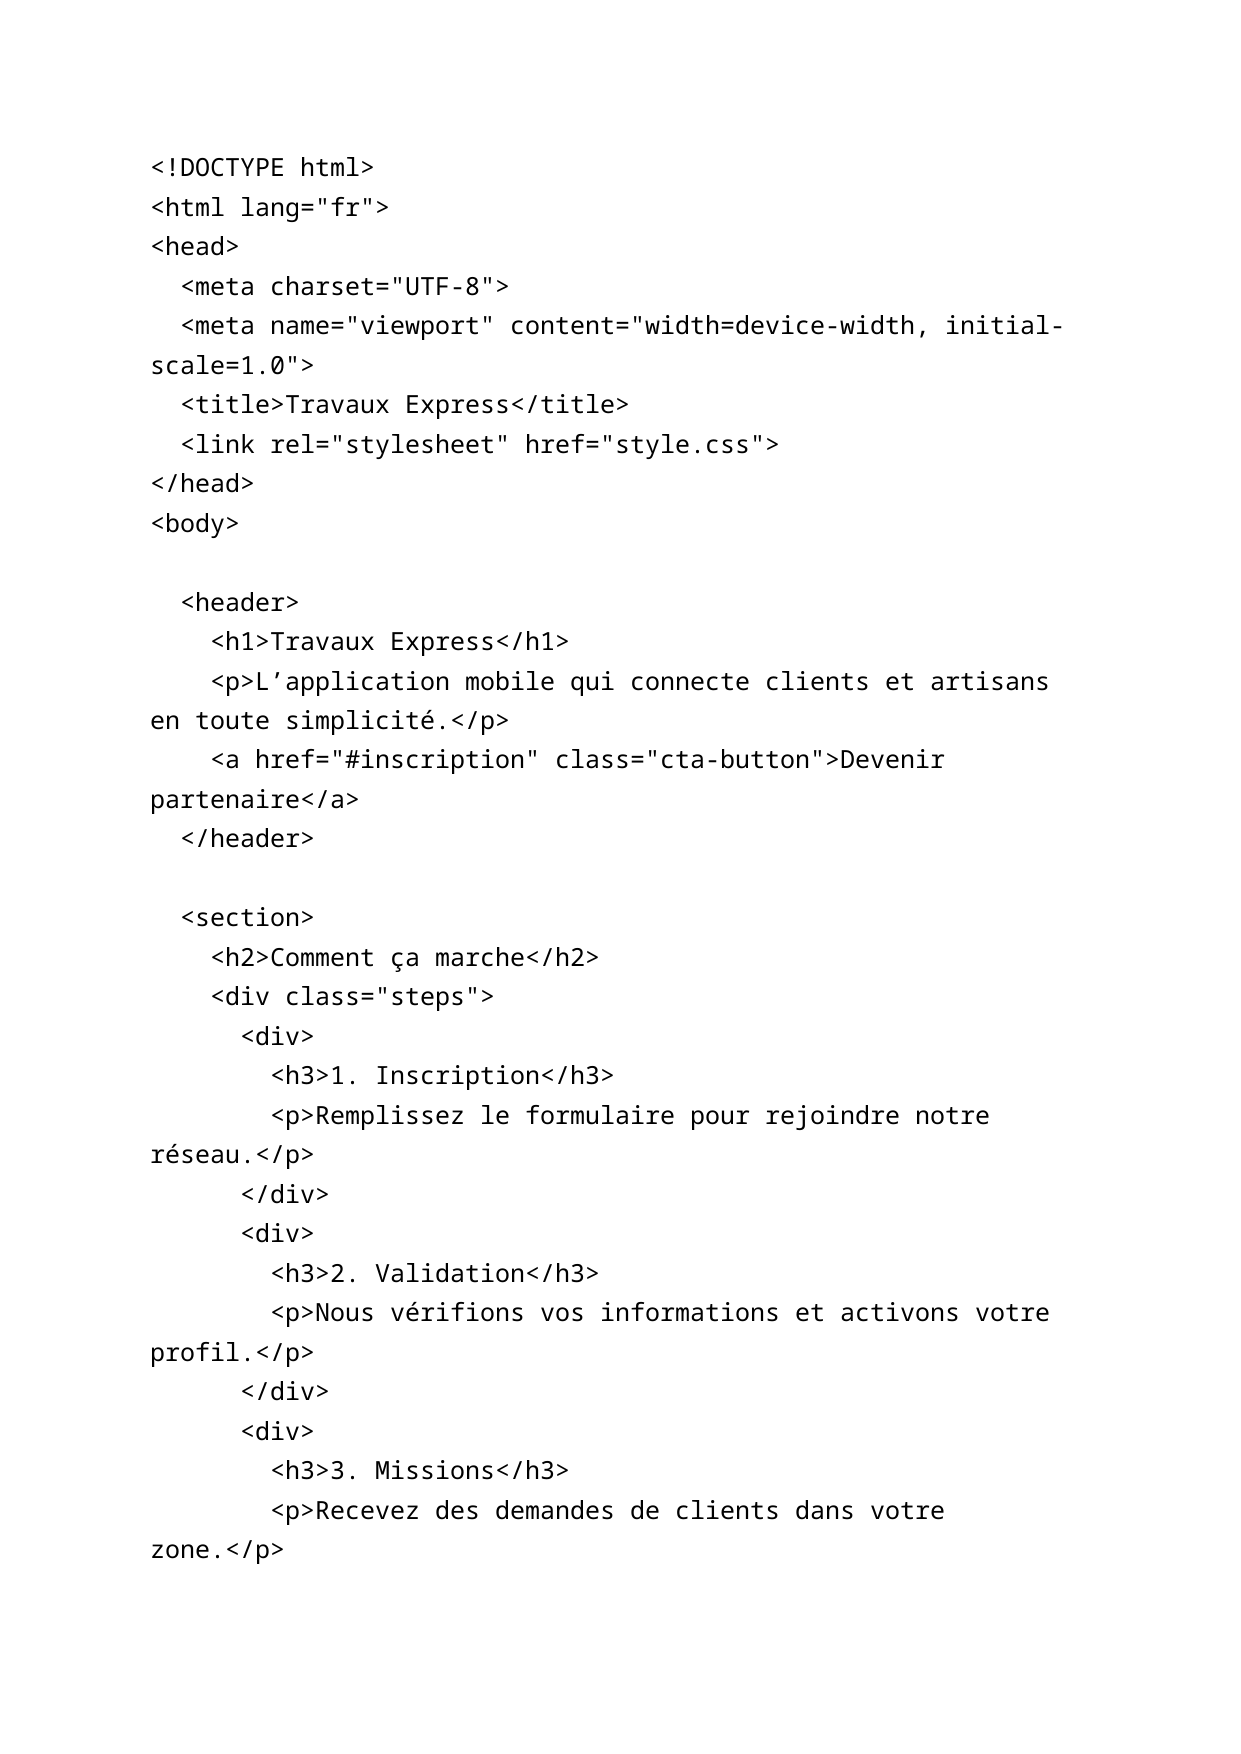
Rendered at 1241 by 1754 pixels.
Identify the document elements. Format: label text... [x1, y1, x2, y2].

text <!DOCTYPE html> <html lang="fr"> <head> <meta charset="UTF-8"> <meta name="viewport" content="width=device-width, initial-scale=1.0"> <title>Travaux Express</title> <link rel="stylesheet" href="style.css"> </head> <body> <header> <h1>Travaux Express</h1> <p>L’application mobile qui connecte clients et artisans en toute simplicité.</p> <a href="#inscription" class="cta-button">Devenir partenaire</a> </header> <section> <h2>Comment ça marche</h2> <div class="steps"> <div> <h3>1. Inscription</h3> <p>Remplissez le formulaire pour rejoindre notre réseau.</p> </div> <div> <h3>2. Validation</h3> <p>Nous vérifions vos informations et activons votre profil.</p> </div> <div> <h3>3. Missions</h3> <p>Recevez des demandes de clients dans votre zone.</p> [150, 150, 1090, 1566]
